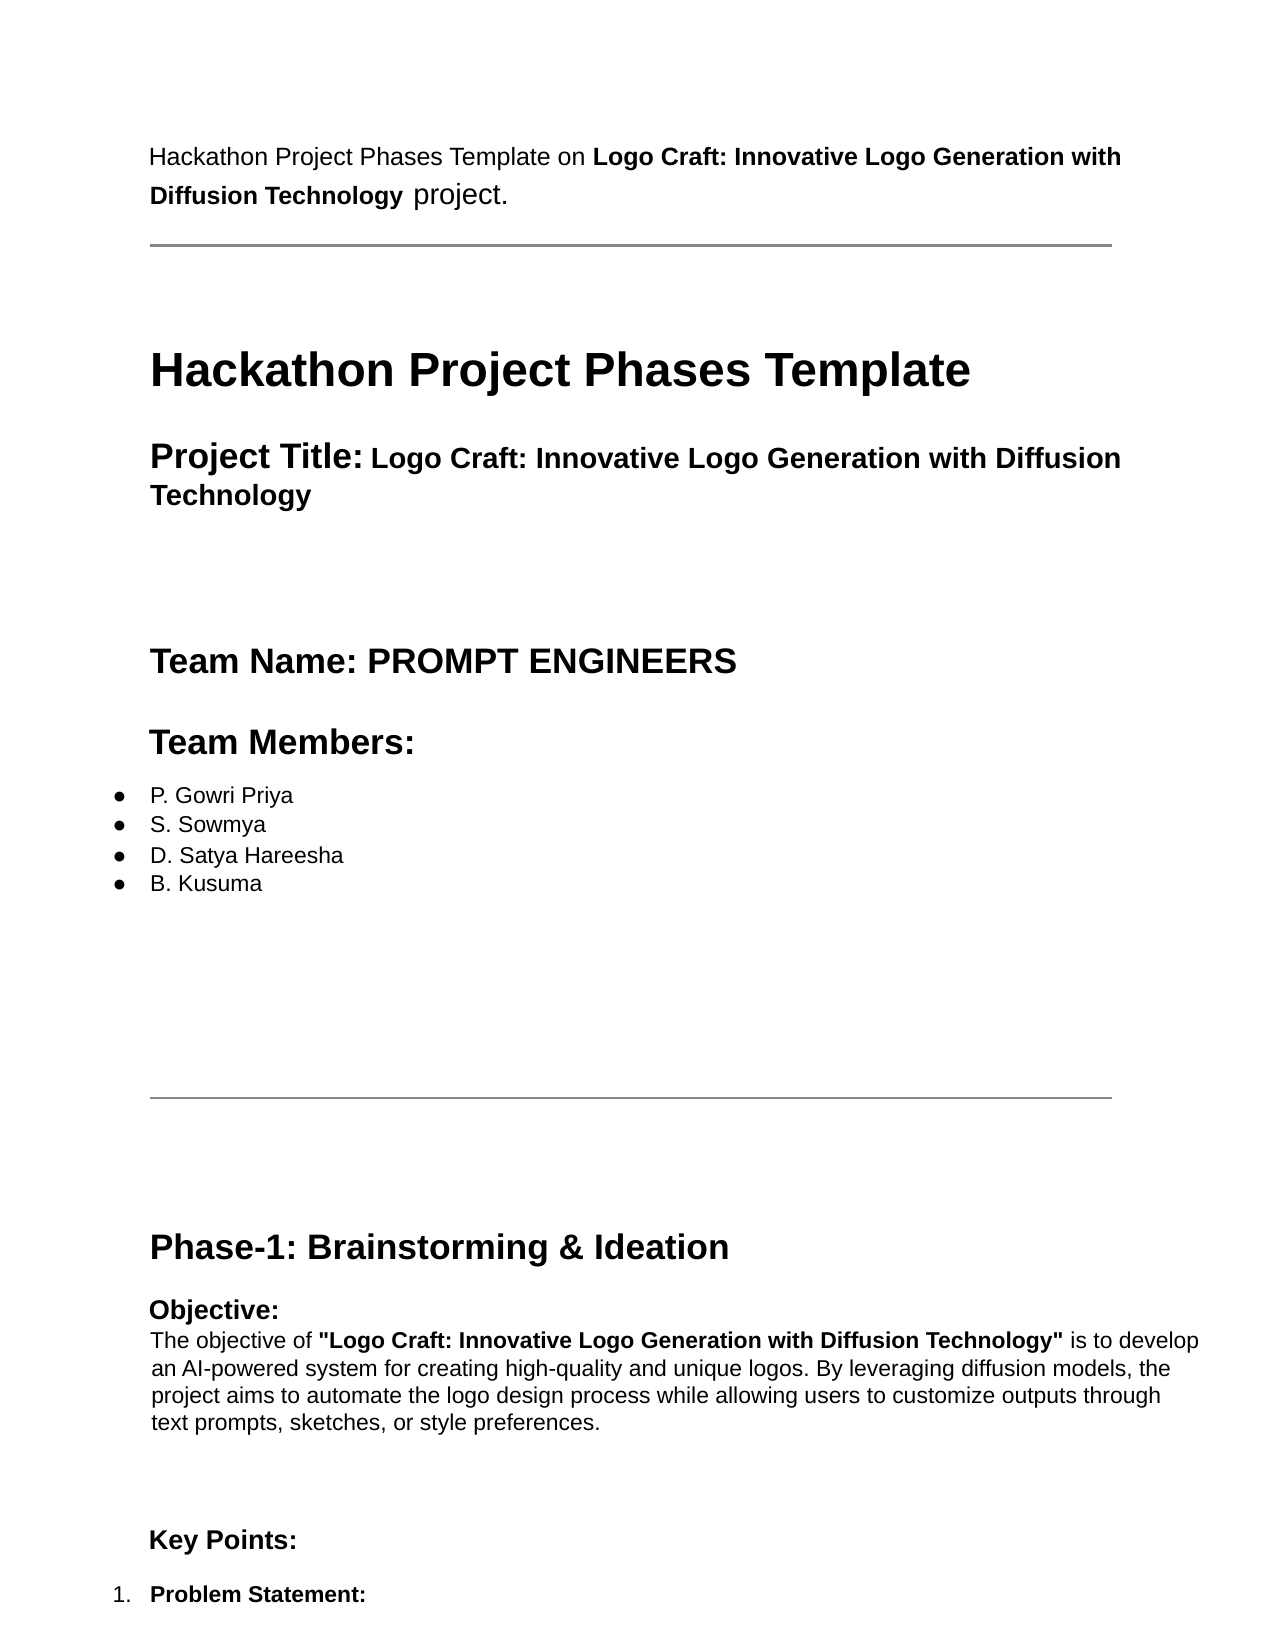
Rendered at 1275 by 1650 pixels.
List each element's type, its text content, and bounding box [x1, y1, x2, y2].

text Project Title: Logo Craft: Innovative Logo Generation with Diffusion Technology [150, 435, 1201, 511]
subtitle Hackathon Project Phases Template [150, 341, 1201, 396]
text Key Points: [148, 1524, 1201, 1555]
list Problem Statement: [112, 1581, 939, 1607]
list S. Sowmya [112, 811, 1075, 837]
text Objective: [148, 1294, 1201, 1325]
subtitle Team Name: PROMPT ENGINEERS [149, 640, 1201, 681]
list D. Satya Hareesha [112, 842, 1075, 868]
list P. Gowri Priya [112, 782, 1075, 808]
text The objective of "Logo Craft: Innovative Logo Generation with Diffusion Technology" is to develop an AI-powered system for creating high-quality and unique logos. By leveraging diffusion models, the project aims to automate the logo design process while allowing users to customize outputs through text prompts, sketches, or style preferences. [150, 1327, 1200, 1436]
subtitle Phase-1: Brainstorming & Ideation [149, 1226, 1201, 1267]
text Team Members: [148, 721, 1201, 762]
text Hackathon Project Phases Template on Logo Craft: Innovative Logo Generation with Diffusion Technology project. [148, 142, 1201, 212]
list B. Kusuma [112, 870, 1075, 897]
